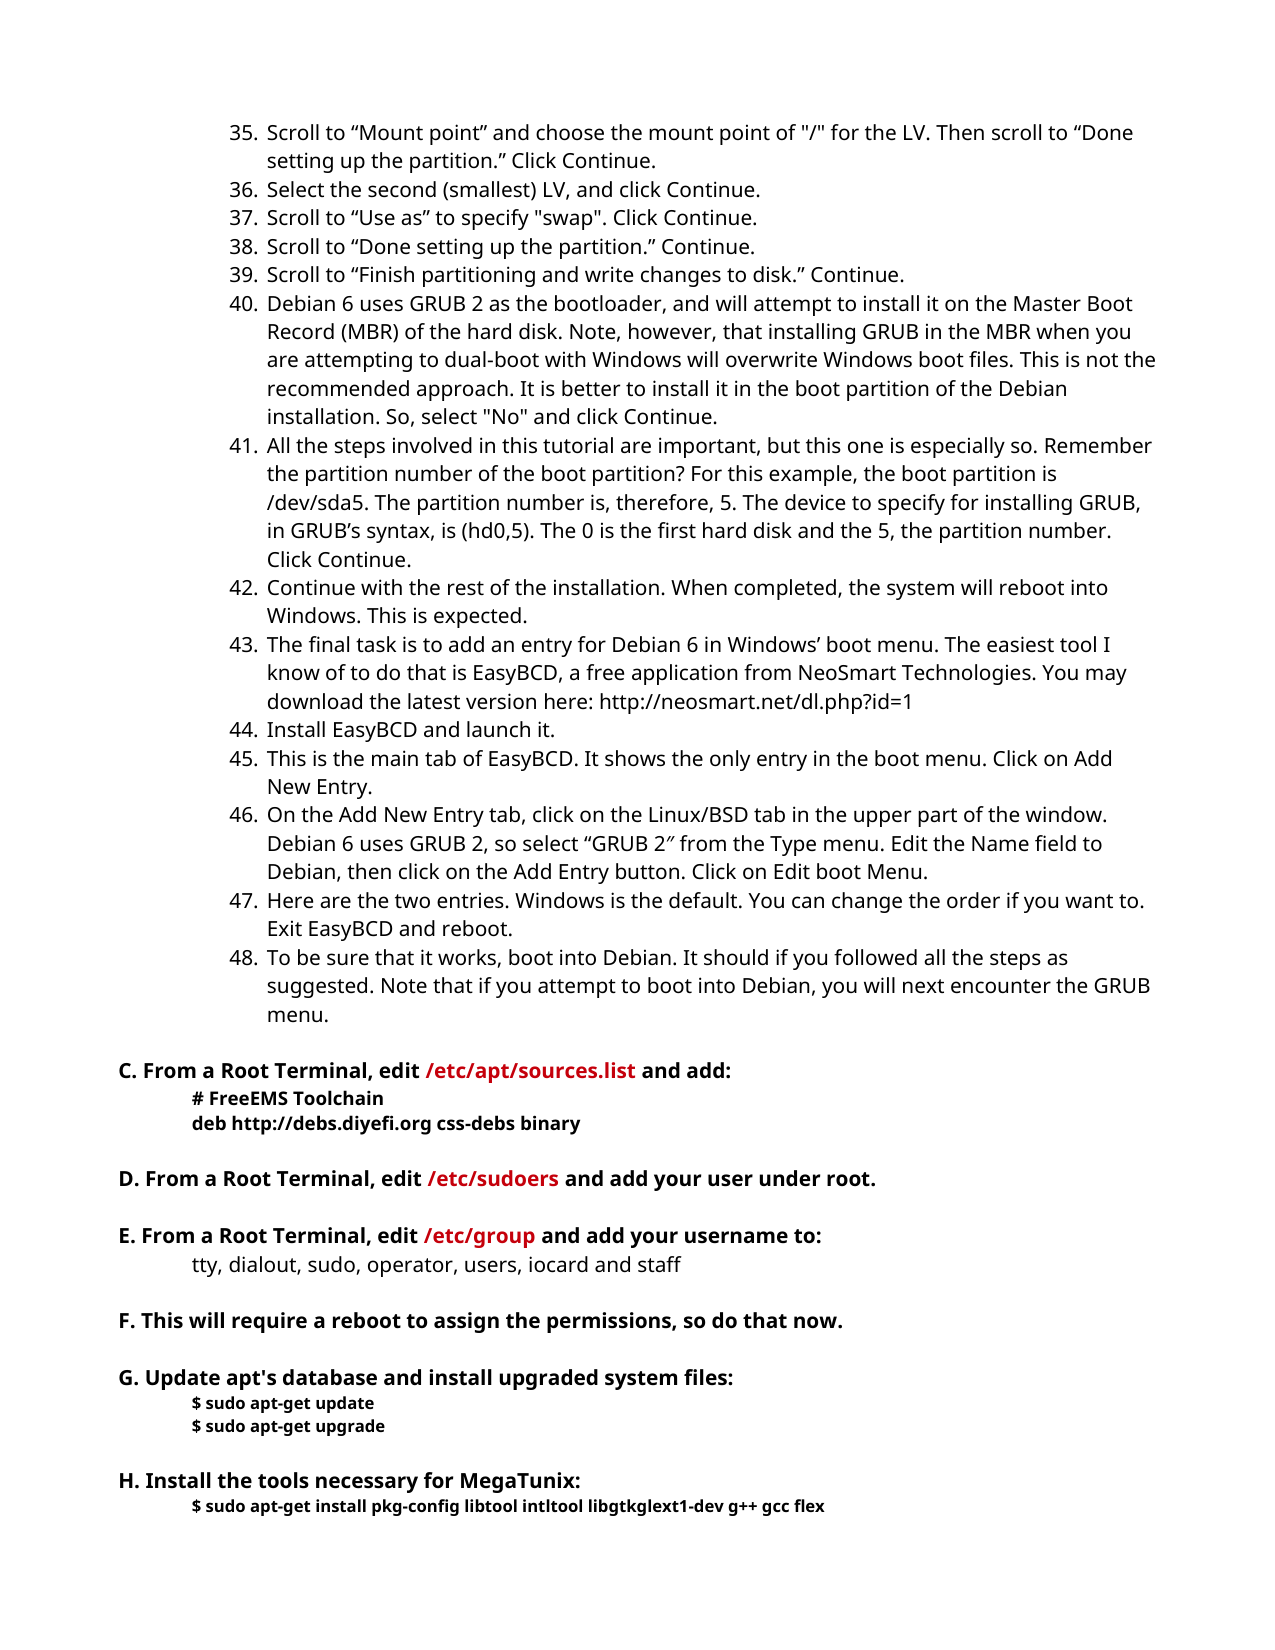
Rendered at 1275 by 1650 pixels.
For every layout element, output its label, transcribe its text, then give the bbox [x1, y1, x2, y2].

list Scroll to “Mount point” and choose the mount point of "/" for the LV. Then scroll to “Done setting up the partition.” Click Continue. [229, 118, 1157, 175]
list The final task is to add an entry for Debian 6 in Windows’ boot menu. The easiest tool I know of to do that is EasyBCD, a free application from NeoSmart Technologies. You may download the latest version here: http://neosmart.net/dl.php?id=1 [229, 630, 1157, 715]
list Install EasyBCD and launch it. [229, 715, 1157, 744]
text F. This will require a reboot to assign the permissions, so do that now. [118, 1307, 1157, 1335]
list To be sure that it works, boot into Debian. It should if you followed all the steps as suggested. Note that if you attempt to boot into Debian, you will next encounter the GRUB menu. [229, 943, 1157, 1028]
list Scroll to “Use as” to specify "swap". Click Continue. [229, 203, 1157, 232]
text C. From a Root Terminal, edit /etc/apt/sources.list and add: [118, 1057, 1157, 1085]
text E. From a Root Terminal, edit /etc/group and add your username to: [118, 1221, 1157, 1250]
list Continue with the rest of the installation. When completed, the system will reboot into Windows. This is expected. [229, 573, 1157, 630]
list Here are the two entries. Windows is the default. You can change the order if you want to. Exit EasyBCD and reboot. [229, 886, 1157, 943]
list All the steps involved in this tutorial are important, but this one is especially so. Remember the partition number of the boot partition? For this example, the boot partition is /dev/sda5. The partition number is, therefore, 5. The device to specify for installing GRUB, in GRUB’s syntax, is (hd0,5). The 0 is the first hard disk and the 5, the partition number. Click Continue. [229, 431, 1157, 573]
text tty, dialout, sudo, operator, users, iocard and staff [192, 1250, 1083, 1278]
text H. Install the tools necessary for MegaTunix: [118, 1466, 1157, 1494]
list On the Add New Entry tab, click on the Linux/BSD tab in the upper part of the window. Debian 6 uses GRUB 2, so select “GRUB 2″ from the Type menu. Edit the Name field to Debian, then click on the Add Entry button. Click on Edit boot Menu. [229, 801, 1157, 886]
text D. From a Root Terminal, edit /etc/sudoers and add your user under root. [118, 1164, 1157, 1193]
text G. Update apt's database and install upgraded system files: [118, 1363, 1157, 1392]
text $ sudo apt-get upgrade [192, 1415, 1083, 1437]
text $ sudo apt-get update [192, 1392, 1083, 1415]
list Debian 6 uses GRUB 2 as the bootloader, and will attempt to install it on the Master Boot Record (MBR) of the hard disk. Note, however, that installing GRUB in the MBR when you are attempting to dual-boot with Windows will overwrite Windows boot files. This is not the recommended approach. It is better to install it in the boot partition of the Debian installation. So, select "No" and click Continue. [229, 289, 1157, 431]
text deb http://debs.diyefi.org css-debs binary [192, 1111, 1083, 1136]
text $ sudo apt-get install pkg-config libtool intltool libgtkglext1-dev g++ gcc flex [192, 1494, 1083, 1517]
list Scroll to “Finish partitioning and write changes to disk.” Continue. [229, 260, 1157, 289]
list Scroll to “Done setting up the partition.” Continue. [229, 232, 1157, 260]
list Select the second (smallest) LV, and click Continue. [229, 175, 1157, 203]
text # FreeEMS Toolchain [192, 1085, 1083, 1111]
list This is the main tab of EasyBCD. It shows the only entry in the boot menu. Click on Add New Entry. [229, 744, 1157, 801]
